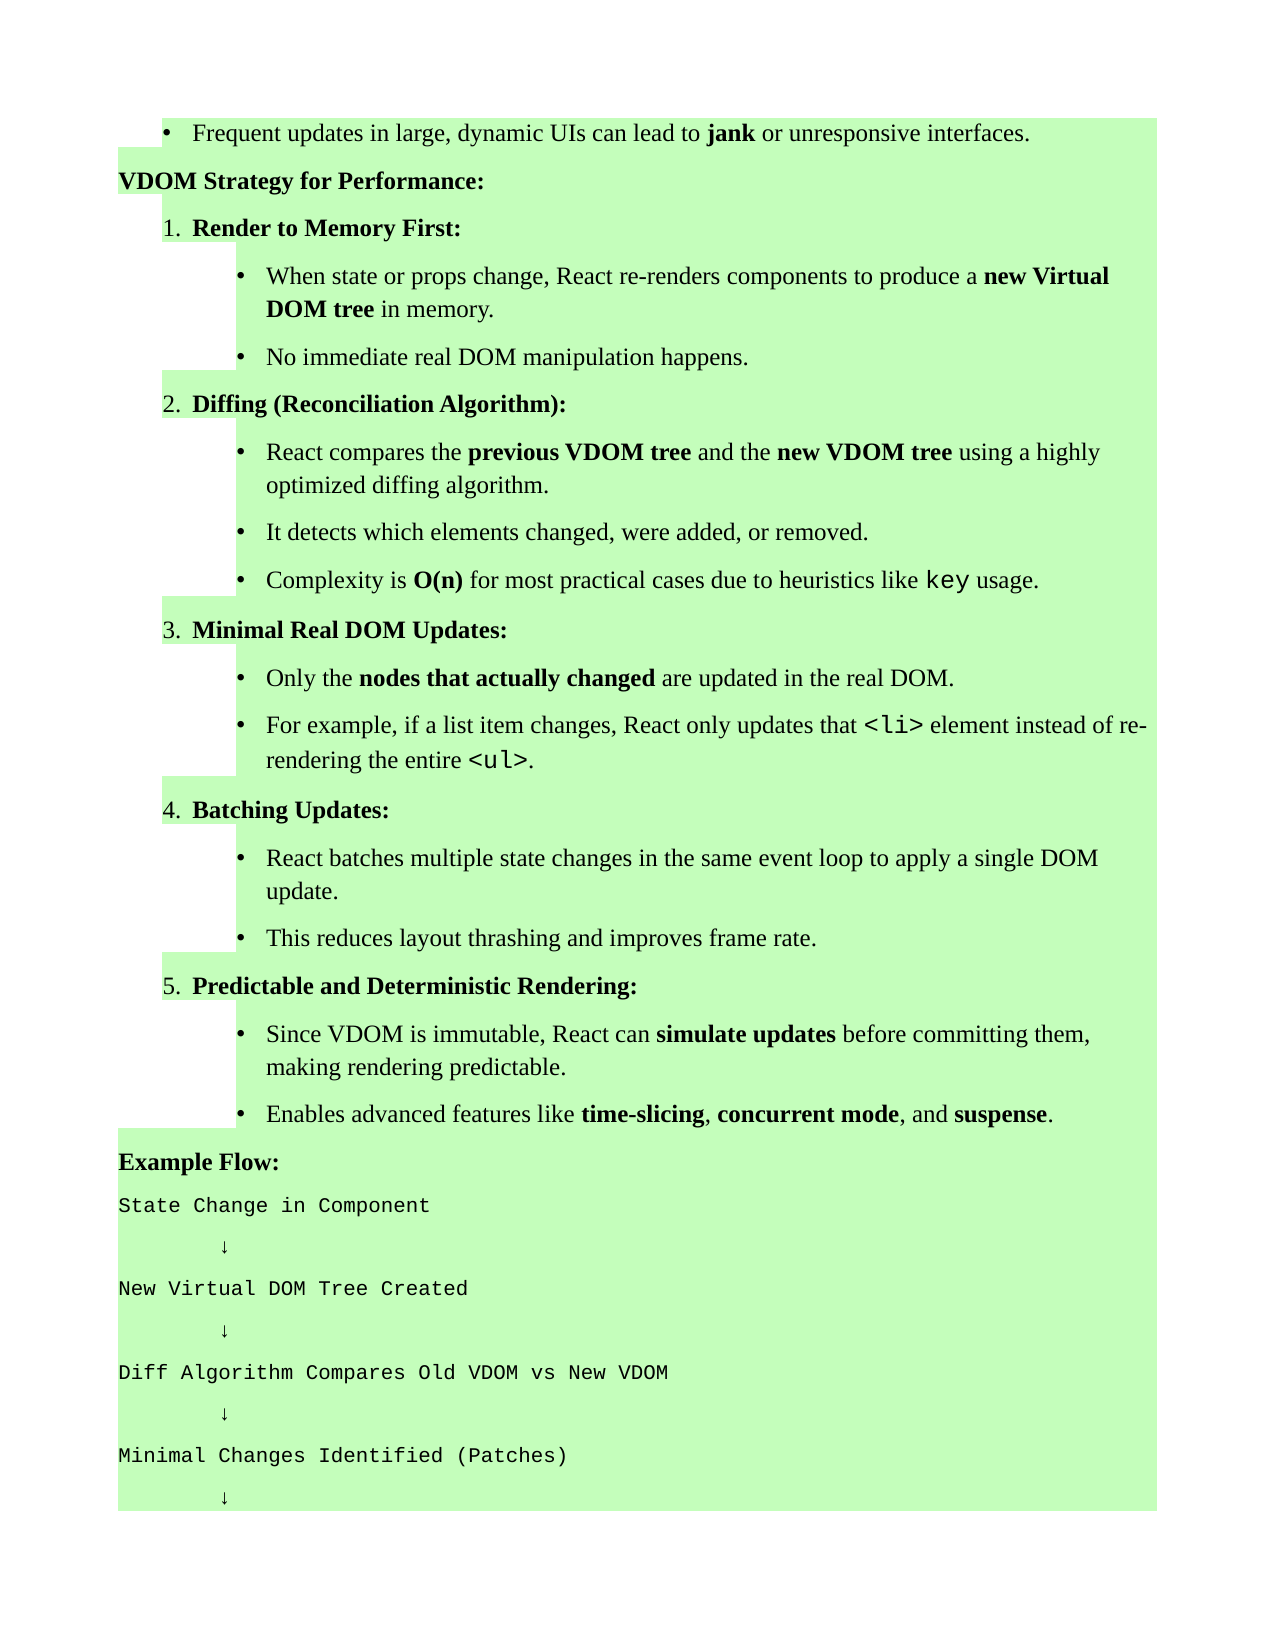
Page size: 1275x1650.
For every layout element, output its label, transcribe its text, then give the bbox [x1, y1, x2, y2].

text Diff Algorithm Compares Old VDOM vs New VDOM [118, 1362, 1157, 1385]
text ↓ [118, 1487, 1157, 1511]
text ↓ [118, 1403, 1157, 1427]
list Frequent updates in large, dynamic UIs can lead to jank or unresponsive interfaces. [162, 118, 1157, 147]
text Example Flow: [118, 1147, 1157, 1176]
list React batches multiple state changes in the same event loop to apply a single DOM update. [236, 843, 1157, 905]
list Only the nodes that actually changed are updated in the real DOM. [236, 663, 1157, 691]
list Batching Updates: [162, 795, 1157, 824]
text State Change in Component [118, 1194, 1157, 1218]
list Complexity is O(n) for most practical cases due to heuristics like key usage. [236, 565, 1157, 596]
text ↓ [118, 1320, 1157, 1343]
list Enables advanced features like time-slicing, concurrent mode, and suspense. [236, 1099, 1157, 1128]
text ↓ [118, 1236, 1157, 1260]
text VDOM Strategy for Performance: [118, 166, 1157, 194]
list React compares the previous VDOM tree and the new VDOM tree using a highly optimized diffing algorithm. [236, 437, 1157, 498]
list It detects which elements changed, were added, or removed. [236, 517, 1157, 546]
list Since VDOM is immutable, React can simulate updates before committing them, making rendering predictable. [236, 1019, 1157, 1081]
list This reduces layout thrashing and improves frame rate. [236, 923, 1157, 952]
list For example, if a list item changes, React only updates that <li> element instead of re-rendering the entire <ul>. [236, 710, 1157, 776]
list No immediate real DOM manipulation happens. [236, 342, 1157, 370]
list Render to Memory First: [162, 213, 1157, 242]
list When state or props change, React re-renders components to produce a new Virtual DOM tree in memory. [236, 261, 1157, 323]
text New Virtual DOM Tree Created [118, 1278, 1157, 1302]
list Diffing (Reconciliation Algorithm): [162, 389, 1157, 418]
list Predictable and Deterministic Rendering: [162, 971, 1157, 1000]
text Minimal Changes Identified (Patches) [118, 1445, 1157, 1469]
list Minimal Real DOM Updates: [162, 615, 1157, 644]
